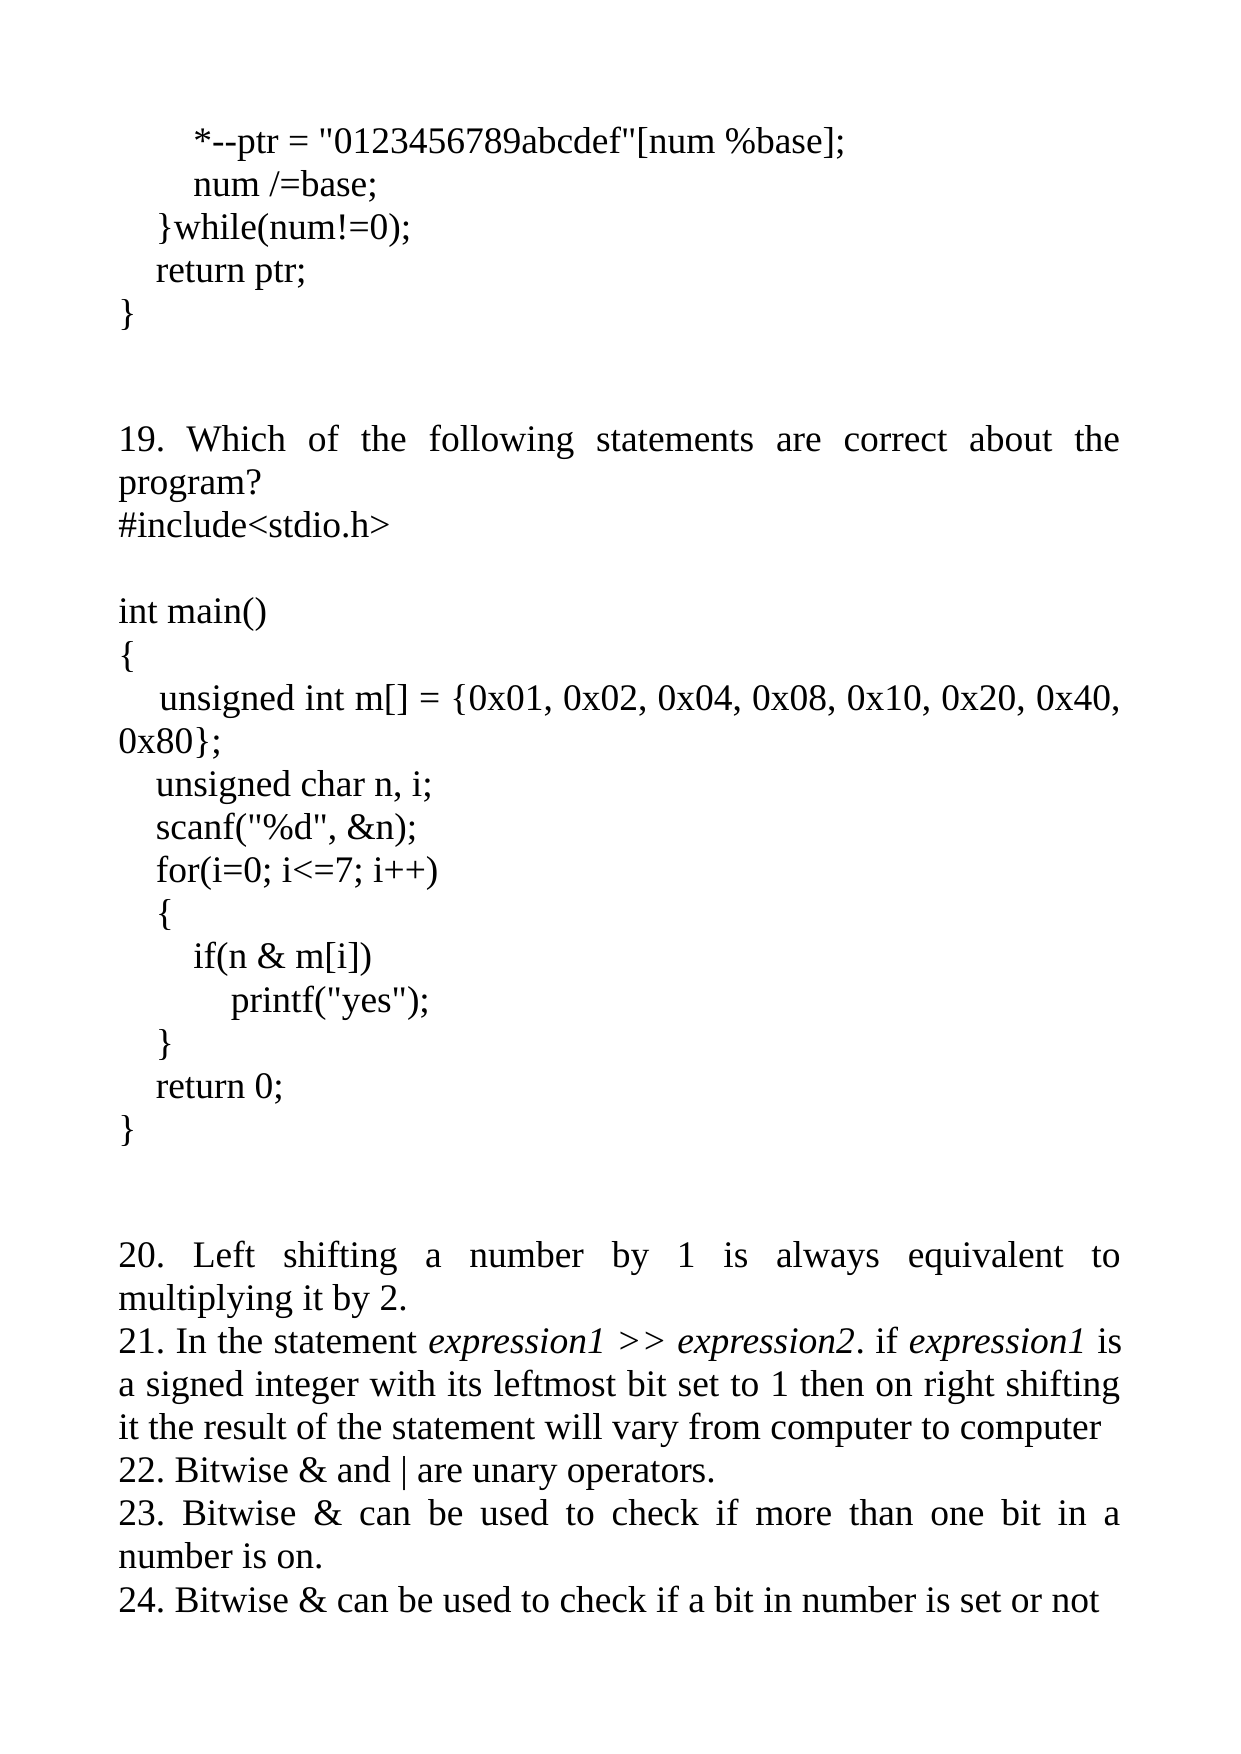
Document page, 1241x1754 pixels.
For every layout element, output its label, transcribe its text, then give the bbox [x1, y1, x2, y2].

text num /=base; [118, 161, 1122, 204]
text return 0; [118, 1063, 1122, 1106]
text 24. Bitwise & can be used to check if a bit in number is set or not [118, 1577, 1122, 1620]
text } [118, 1020, 1122, 1063]
text { [118, 891, 1122, 934]
text 22. Bitwise & and | are unary operators. [118, 1448, 1122, 1491]
text for(i=0; i<=7; i++) [118, 848, 1122, 891]
text if(n & m[i]) [118, 934, 1122, 977]
text } [118, 1106, 1122, 1149]
text *--ptr = "0123456789abcdef"[num %base]; [118, 118, 1122, 161]
text printf("yes"); [118, 977, 1122, 1020]
text 19. Which of the following statements are correct about the program? [118, 416, 1122, 503]
text 20. Left shifting a number by 1 is always equivalent to multiplying it by 2. [118, 1232, 1122, 1318]
text unsigned char n, i; [118, 761, 1122, 804]
text unsigned int m[] = {0x01, 0x02, 0x04, 0x08, 0x10, 0x20, 0x40, 0x80}; [118, 675, 1122, 761]
text return ptr; [118, 247, 1122, 291]
text }while(num!=0); [118, 204, 1122, 247]
text int main() [118, 589, 1122, 632]
text 21. In the statement expression1 >> expression2. if expression1 is a signed integer with its leftmost bit set to 1 then on right shifting it the result of the statement will vary from computer to computer [118, 1318, 1122, 1448]
text scanf("%d", &n); [118, 804, 1122, 848]
text 23. Bitwise & can be used to check if more than one bit in a number is on. [118, 1491, 1122, 1577]
text { [118, 632, 1122, 675]
text #include<stdio.h> [118, 503, 1122, 546]
text } [118, 291, 1122, 334]
